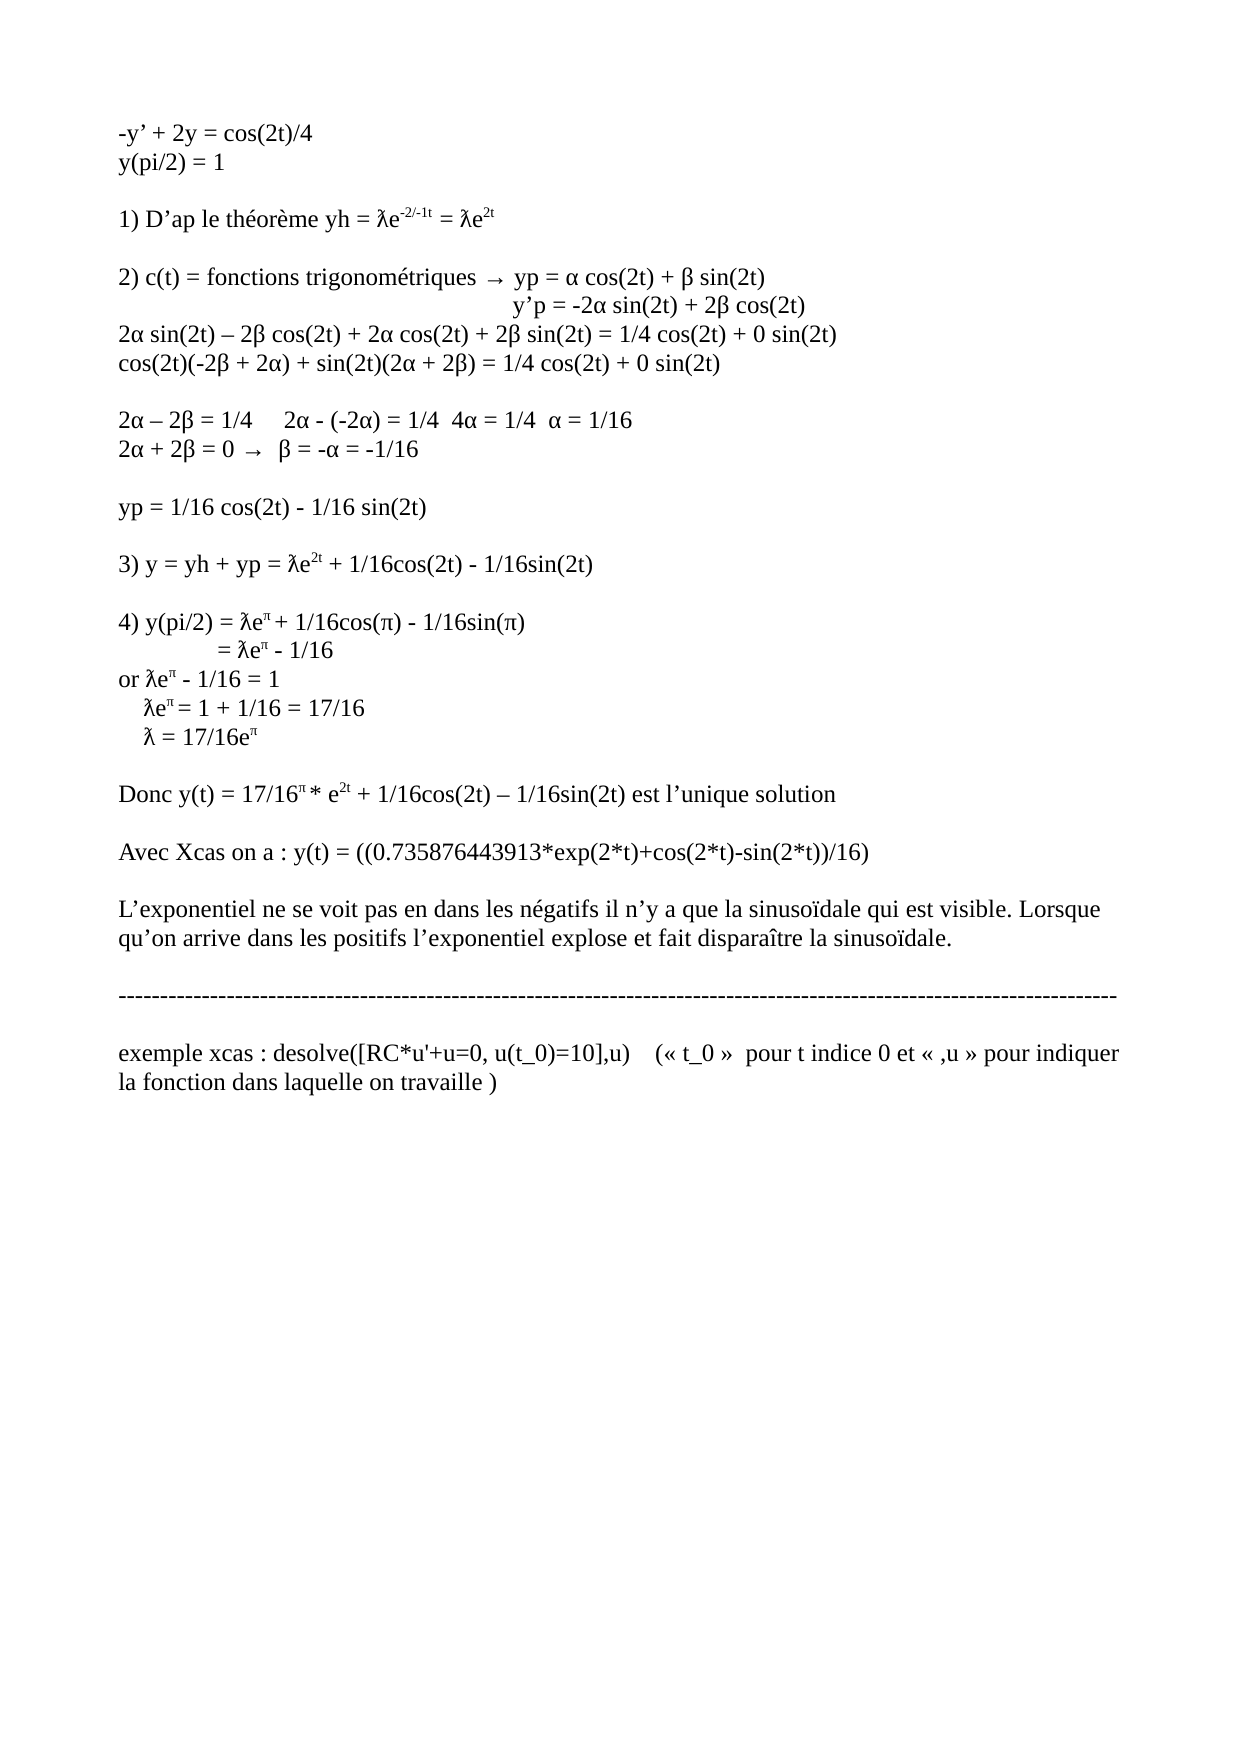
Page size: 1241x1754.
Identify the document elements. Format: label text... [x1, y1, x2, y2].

text L’exponentiel ne se voit pas en dans les négatifs il n’y a que la sinusoïdale qui est visible. Lorsque qu’on arrive dans les positifs l’exponentiel explose et fait disparaître la sinusoïdale. [118, 894, 1122, 952]
text 3) y = yh + yp = ƛe2t + 1/16cos(2t) - 1/16sin(2t) [118, 549, 1122, 578]
text = ƛeπ - 1/16 [118, 636, 1122, 664]
text 1) D’ap le théorème yh = ƛe-2/-1t = ƛe2t [118, 204, 1122, 233]
text ƛ = 17/16eπ [118, 722, 1122, 751]
text y’p = -2α sin(2t) + 2β cos(2t) [118, 291, 1122, 319]
text 2) c(t) = fonctions trigonométriques → yp = α cos(2t) + β sin(2t) [118, 262, 1122, 291]
text 4) y(pi/2) = ƛeπ + 1/16cos(π) - 1/16sin(π) [118, 607, 1122, 636]
text y(pi/2) = 1 [118, 147, 1122, 176]
text exemple xcas : desolve([RC*u'+u=0, u(t_0)=10],u) (« t_0 » pour t indice 0 et « ,u » pour indiquer la fonction dans laquelle on travaille ) [118, 1038, 1122, 1096]
text -y’ + 2y = cos(2t)/4 [118, 118, 1122, 147]
text yp = 1/16 cos(2t) - 1/16 sin(2t) [118, 492, 1122, 521]
text cos(2t)(-2β + 2α) + sin(2t)(2α + 2β) = 1/4 cos(2t) + 0 sin(2t) [118, 348, 1122, 377]
text ƛeπ = 1 + 1/16 = 17/16 [118, 693, 1122, 722]
text Donc y(t) = 17/16π * e2t + 1/16cos(2t) – 1/16sin(2t) est l’unique solution [118, 779, 1122, 808]
text 2α + 2β = 0 → β = -α = -1/16 [118, 434, 1122, 463]
text 2α sin(2t) – 2β cos(2t) + 2α cos(2t) + 2β sin(2t) = 1/4 cos(2t) + 0 sin(2t) [118, 319, 1122, 348]
text or ƛeπ - 1/16 = 1 [118, 664, 1122, 693]
text Avec Xcas on a : y(t) = ((0.735876443913*exp(2*t)+cos(2*t)-sin(2*t))/16) [118, 837, 1122, 866]
text ------------------------------------------------------------------------------------------------------------------------ [118, 981, 1122, 1009]
text 2α – 2β = 1/4 2α - (-2α) = 1/4 4α = 1/4 α = 1/16 [118, 406, 1122, 434]
